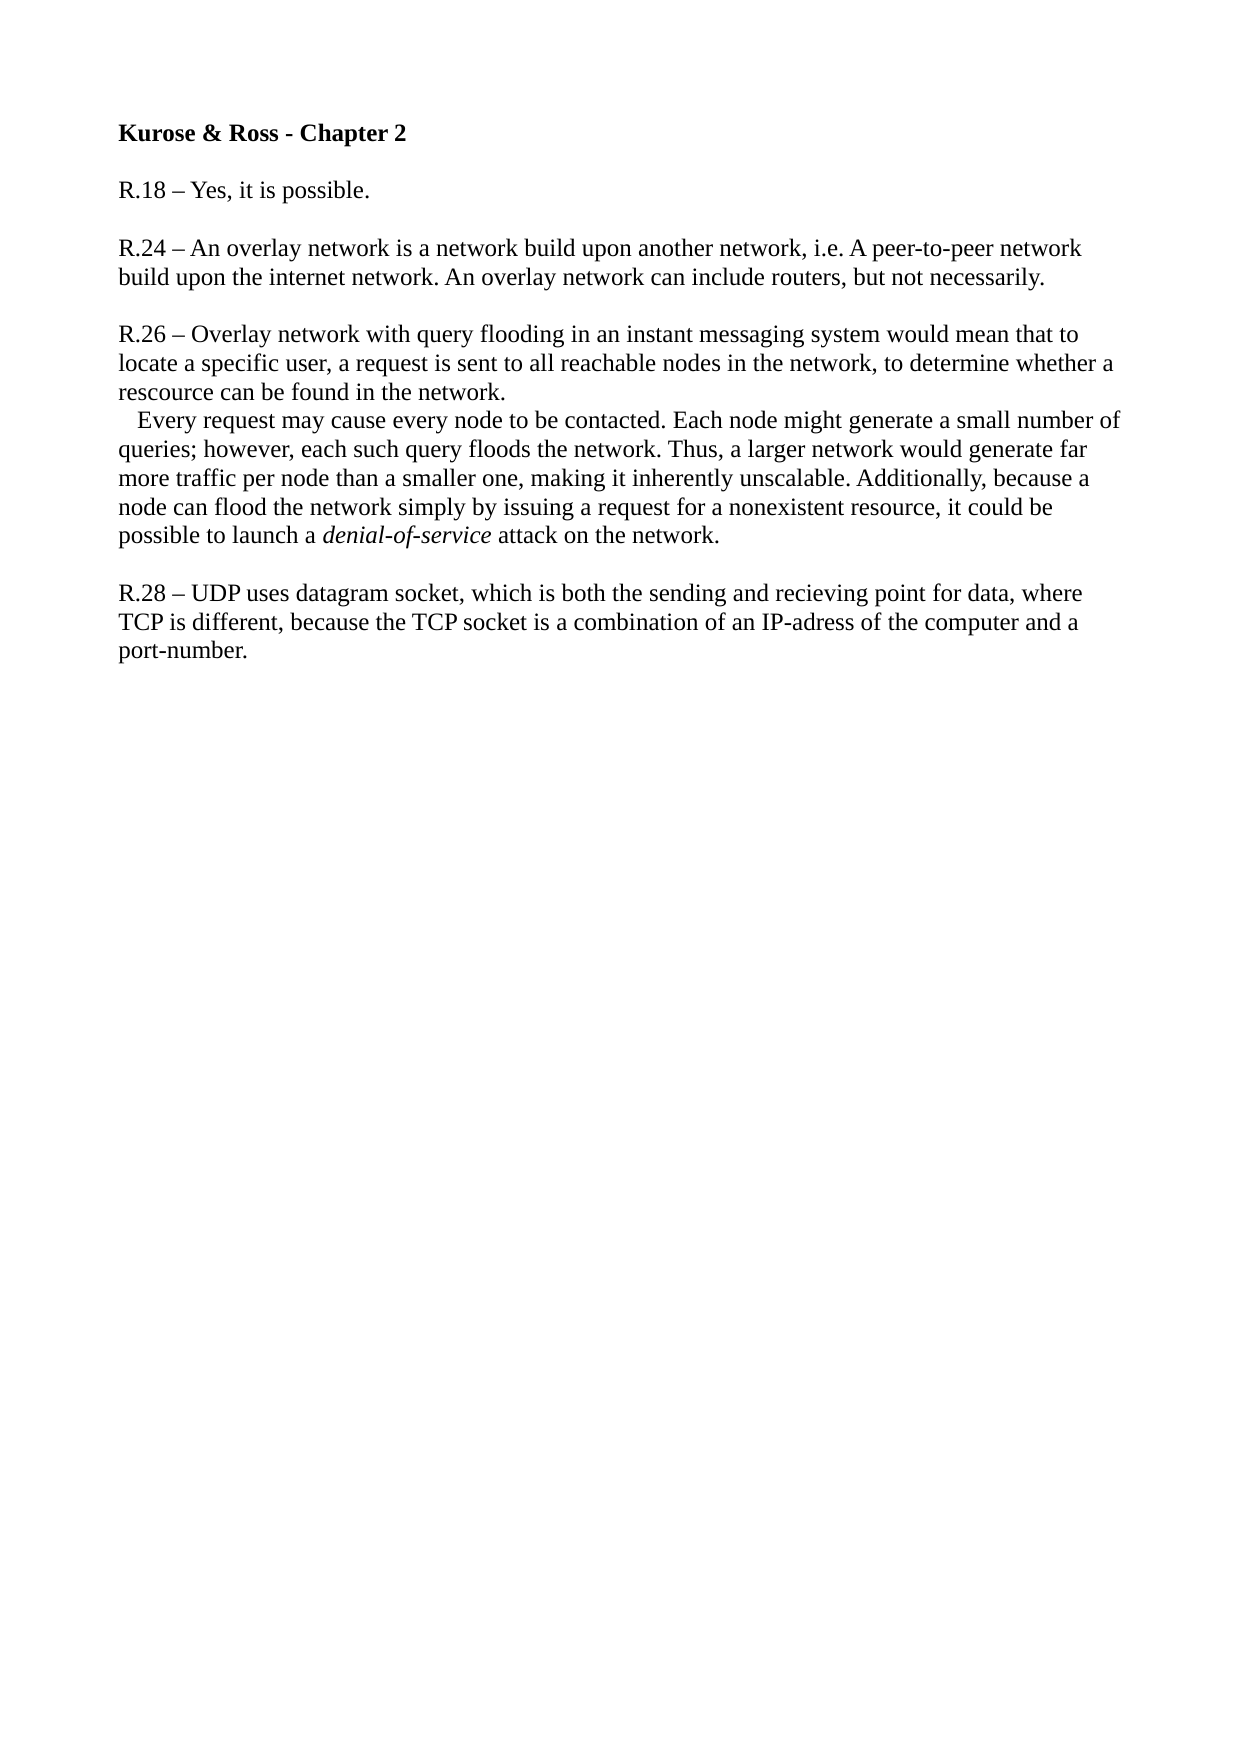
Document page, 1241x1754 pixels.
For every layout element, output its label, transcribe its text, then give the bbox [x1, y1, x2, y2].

text Every request may cause every node to be contacted. Each node might generate a small number of queries; however, each such query floods the network. Thus, a larger network would generate far more traffic per node than a smaller one, making it inherently unscalable. Additionally, because a node can flood the network simply by issuing a request for a nonexistent resource, it could be possible to launch a denial-of-service attack on the network. [118, 406, 1122, 549]
text R.28 – UDP uses datagram socket, which is both the sending and recieving point for data, where TCP is different, because the TCP socket is a combination of an IP-adress of the computer and a port-number. [118, 578, 1122, 664]
text R.26 – Overlay network with query flooding in an instant messaging system would mean that to locate a specific user, a request is sent to all reachable nodes in the network, to determine whether a rescource can be found in the network. [118, 319, 1122, 406]
text R.18 – Yes, it is possible. [118, 176, 1122, 204]
text Kurose & Ross - Chapter 2 [118, 118, 1122, 147]
text R.24 – An overlay network is a network build upon another network, i.e. A peer-to-peer network build upon the internet network. An overlay network can include routers, but not necessarily. [118, 233, 1122, 291]
